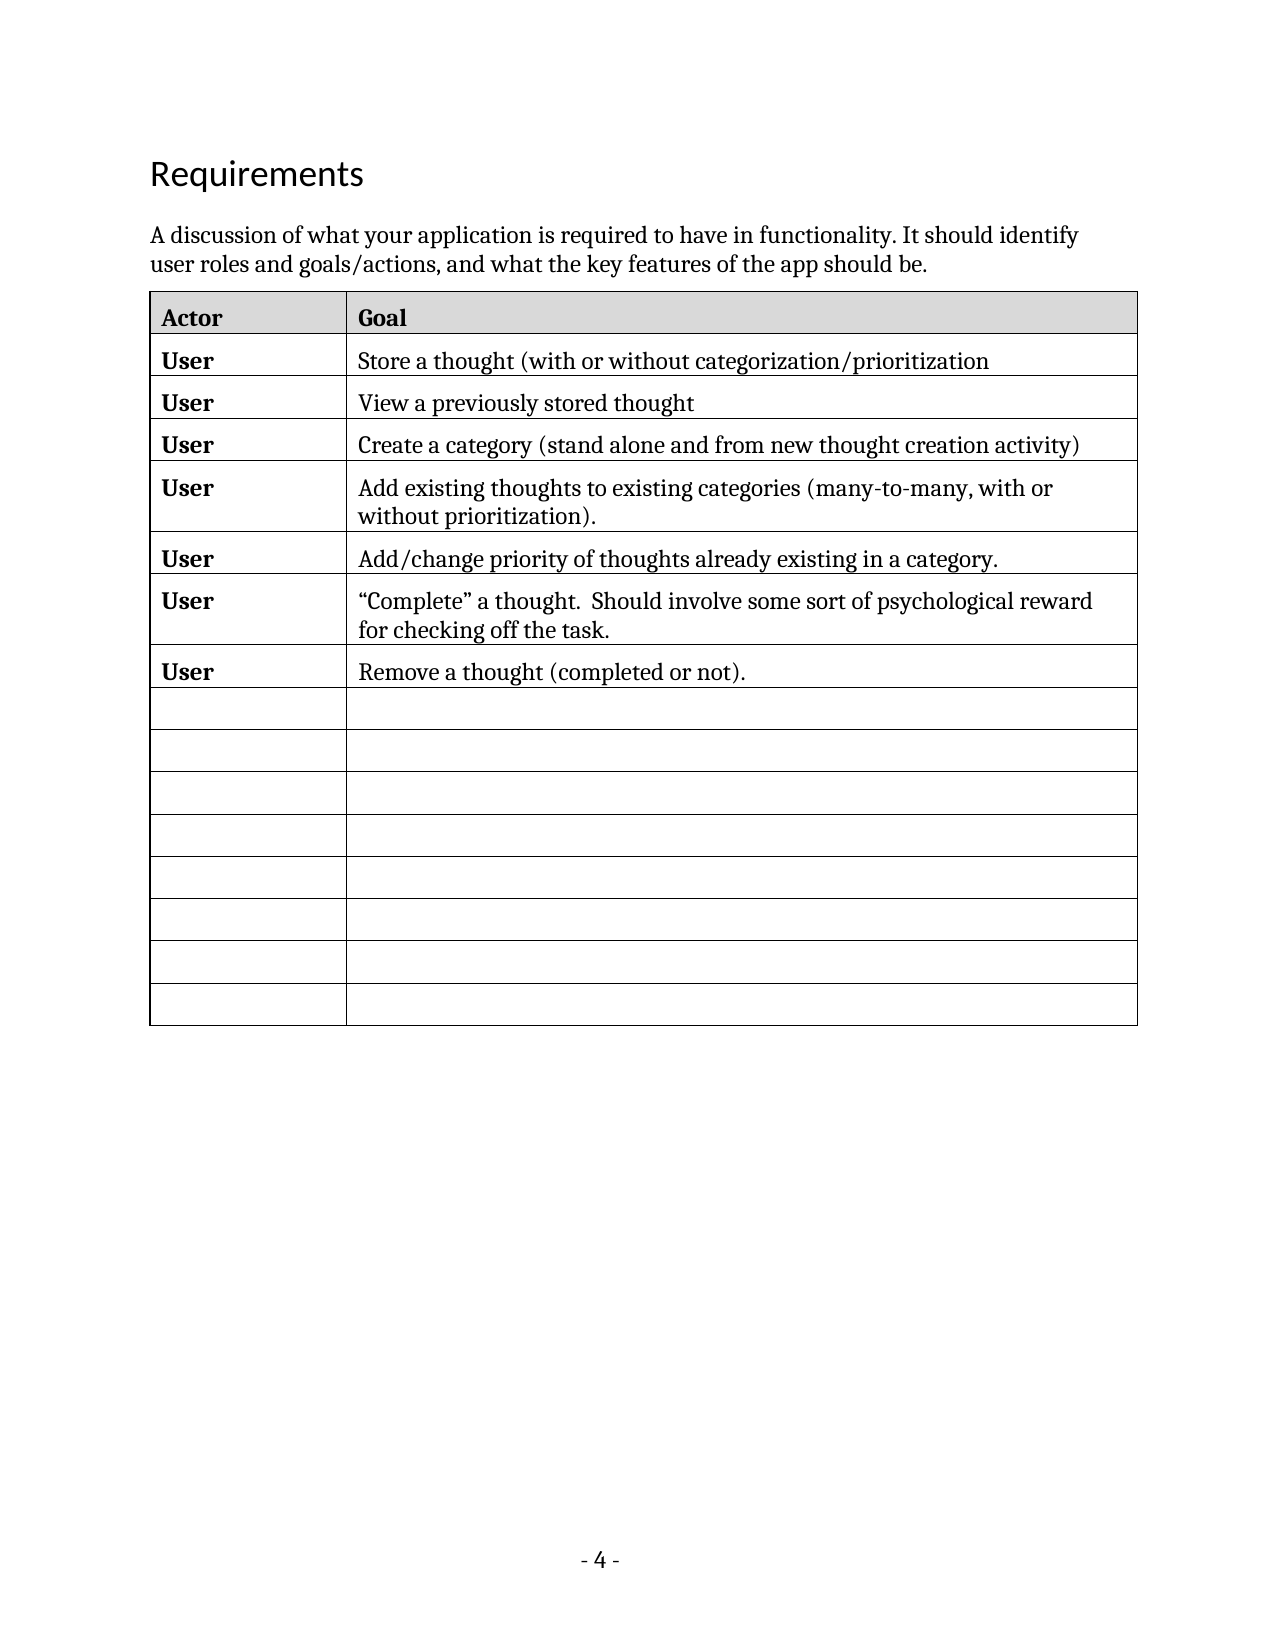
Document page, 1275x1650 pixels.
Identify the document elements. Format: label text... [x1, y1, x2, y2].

table_cell [151, 941, 346, 983]
table_cell [347, 941, 1137, 983]
table_cell Store a thought (with or without categorization/prioritization [347, 334, 1137, 375]
table_cell [347, 730, 1137, 771]
table_cell Add/change priority of thoughts already existing in a category. [347, 532, 1137, 573]
table_cell [347, 772, 1137, 813]
table_cell User [151, 532, 346, 573]
table_cell User [151, 574, 346, 644]
table_cell Add existing thoughts to existing categories (many-to-many, with or without prioritization). [347, 461, 1137, 531]
table_cell User [151, 461, 346, 531]
table_header Goal [347, 292, 1137, 333]
table_cell [151, 984, 346, 1025]
table_cell View a previously stored thought [347, 376, 1137, 418]
text A discussion of what your application is required to have in functionality. It should identify user roles and goals/actions, and what the key features of the app should be. [150, 221, 1125, 278]
table_cell [151, 857, 346, 898]
table_cell Remove a thought (completed or not). [347, 645, 1137, 687]
table_header Actor [151, 292, 346, 333]
table_cell User [151, 645, 346, 687]
table_cell [347, 857, 1137, 898]
table_cell [347, 899, 1137, 940]
table_cell User [151, 419, 346, 460]
table_cell [347, 688, 1137, 729]
subtitle Requirements [150, 150, 1125, 196]
table_cell [151, 730, 346, 771]
table_cell [151, 688, 346, 729]
table_cell Create a category (stand alone and from new thought creation activity) [347, 419, 1137, 460]
table_cell [151, 899, 346, 940]
table_cell [347, 815, 1137, 856]
table_cell [151, 815, 346, 856]
table_cell User [151, 334, 346, 375]
table_cell “Complete” a thought. Should involve some sort of psychological reward for checking off the task. [347, 574, 1137, 644]
table_cell [347, 984, 1137, 1025]
table_cell User [151, 376, 346, 418]
table_cell [151, 772, 346, 813]
